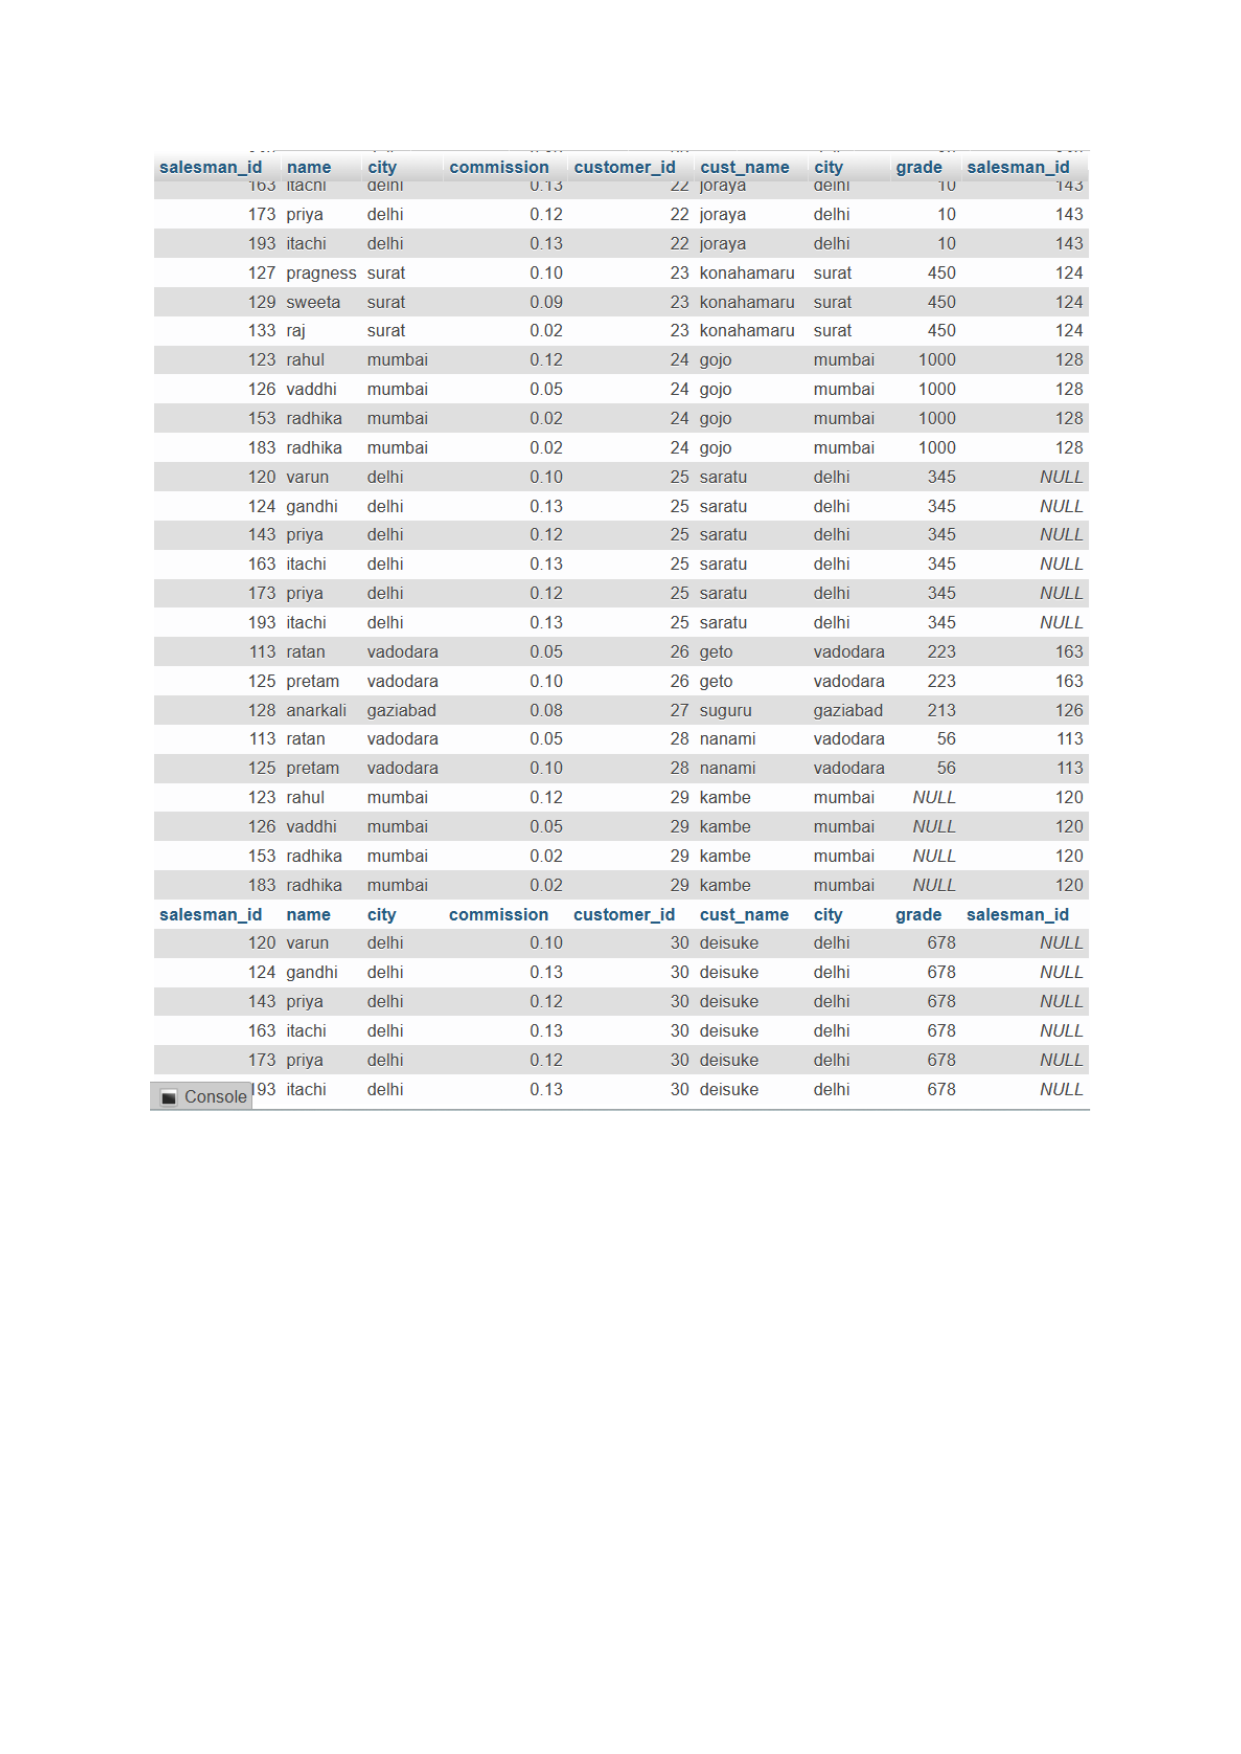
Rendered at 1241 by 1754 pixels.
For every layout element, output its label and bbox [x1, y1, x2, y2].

picture [150, 150, 1091, 1111]
